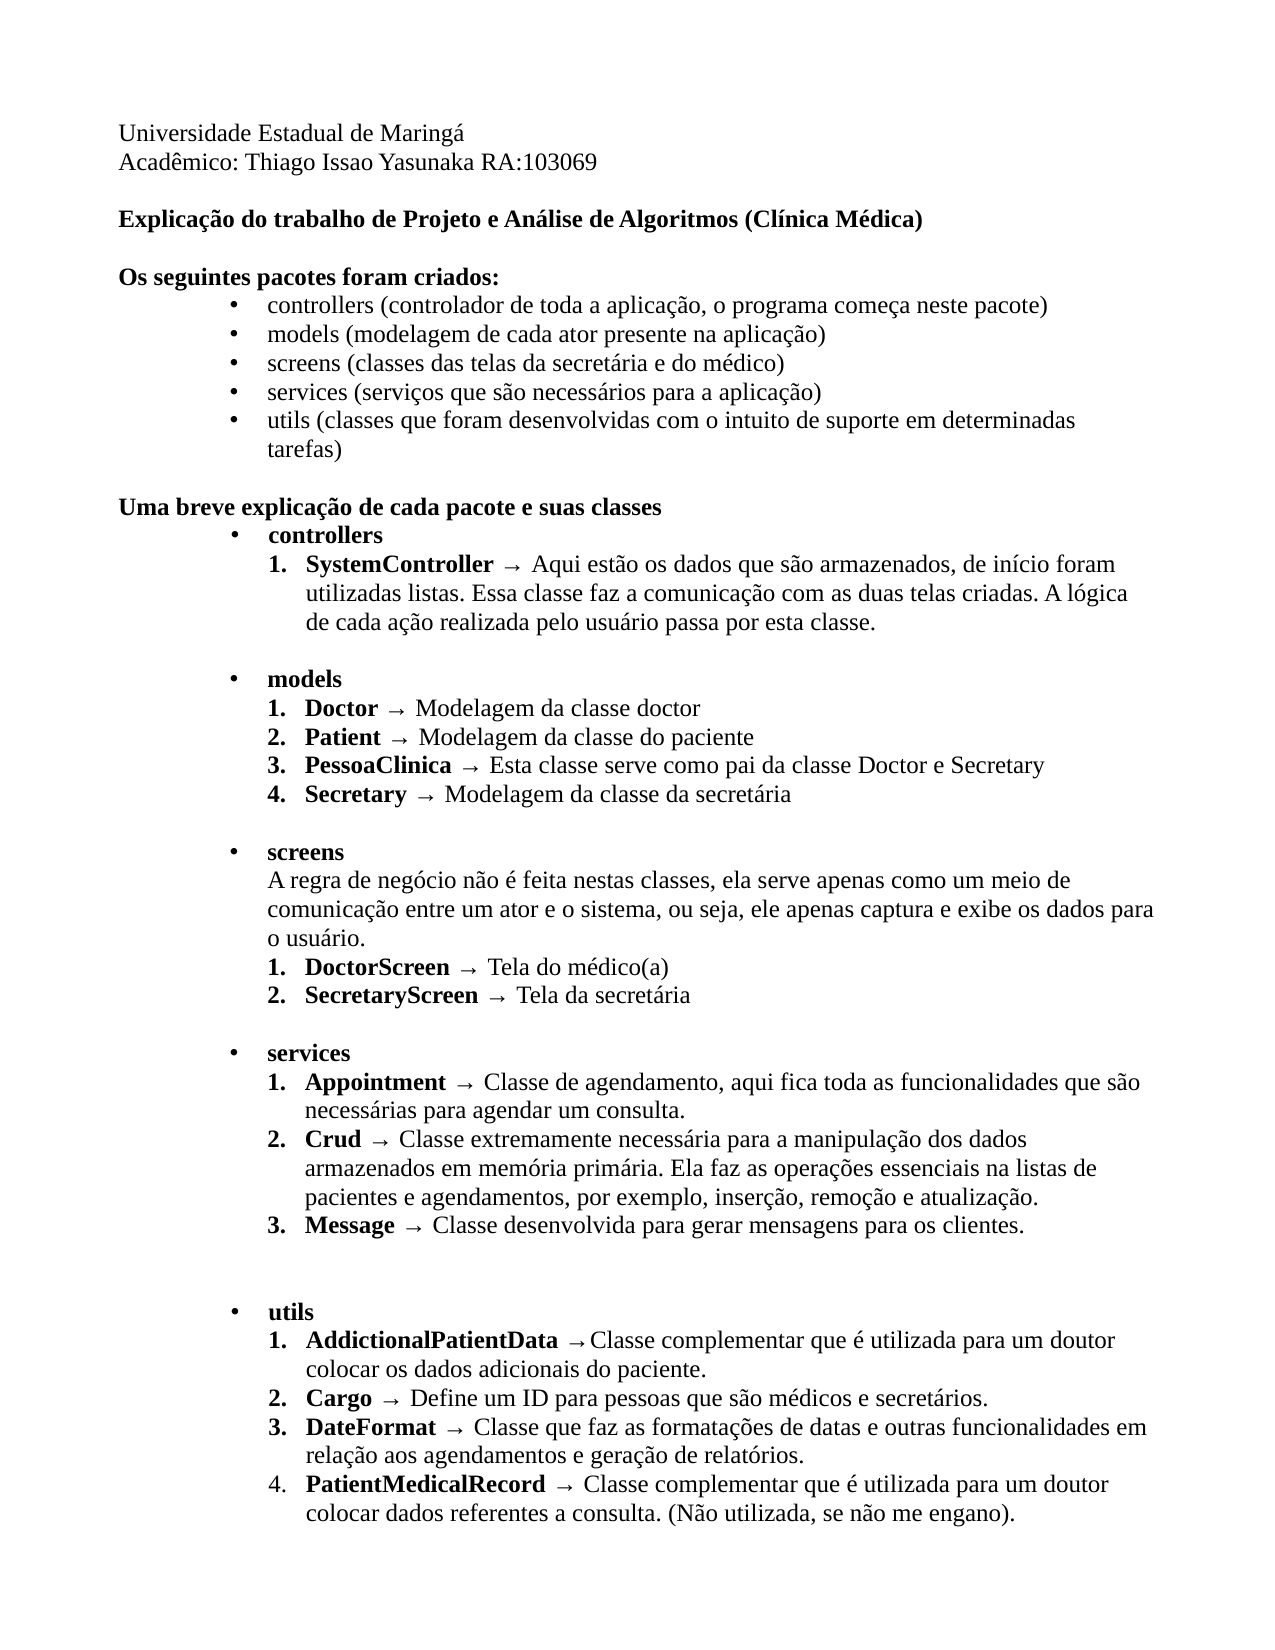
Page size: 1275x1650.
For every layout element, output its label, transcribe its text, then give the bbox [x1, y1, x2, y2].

text Os seguintes pacotes foram criados: [118, 262, 1157, 291]
list PatientMedicalRecord → Classe complementar que é utilizada para um doutor colocar dados referentes a consulta. (Não utilizada, se não me engano). [268, 1469, 1157, 1527]
list services [229, 1038, 1157, 1067]
list utils (classes que foram desenvolvidas com o intuito de suporte em determinadas tarefas) [229, 406, 1157, 463]
list models [229, 664, 1157, 693]
list screens [229, 837, 1157, 866]
list SecretaryScreen → Tela da secretária [267, 981, 1157, 1009]
list DateFormat → Classe que faz as formatações de datas e outras funcionalidades em relação aos agendamentos e geração de relatórios. [268, 1412, 1157, 1469]
list Patient → Modelagem da classe do paciente [267, 722, 1157, 751]
list Appointment → Classe de agendamento, aqui fica toda as funcionalidades que são necessárias para agendar um consulta. [267, 1067, 1157, 1124]
text Universidade Estadual de Maringá [118, 118, 1157, 147]
list Doctor → Modelagem da classe doctor [267, 693, 1157, 722]
list DoctorScreen → Tela do médico(a) [267, 952, 1157, 981]
list utils [231, 1297, 1157, 1326]
list Cargo → Define um ID para pessoas que são médicos e secretários. [268, 1383, 1157, 1412]
list screens (classes das telas da secretária e do médico) [229, 348, 1157, 377]
list Secretary → Modelagem da classe da secretária [267, 779, 1157, 808]
list controllers [231, 521, 1157, 549]
text Explicação do trabalho de Projeto e Análise de Algoritmos (Clínica Médica) [118, 204, 1157, 233]
list services (serviços que são necessários para a aplicação) [229, 377, 1157, 406]
list A regra de negócio não é feita nestas classes, ela serve apenas como um meio de comunicação entre um ator e o sistema, ou seja, ele apenas captura e exibe os dados para o usuário. [229, 866, 1157, 952]
list SystemController → Aqui estão os dados que são armazenados, de início foram utilizadas listas. Essa classe faz a comunicação com as duas telas criadas. A lógica de cada ação realizada pelo usuário passa por esta classe. [268, 549, 1157, 636]
list AddictionalPatientData →Classe complementar que é utilizada para um doutor colocar os dados adicionais do paciente. [268, 1326, 1157, 1383]
list controllers (controlador de toda a aplicação, o programa começa neste pacote) [229, 291, 1157, 319]
list Message → Classe desenvolvida para gerar mensagens para os clientes. [267, 1211, 1157, 1239]
text Uma breve explicação de cada pacote e suas classes [118, 492, 1157, 521]
list models (modelagem de cada ator presente na aplicação) [229, 319, 1157, 348]
list PessoaClinica → Esta classe serve como pai da classe Doctor e Secretary [267, 751, 1157, 779]
text Acadêmico: Thiago Issao Yasunaka RA:103069 [118, 147, 1157, 176]
list Crud → Classe extremamente necessária para a manipulação dos dados armazenados em memória primária. Ela faz as operações essenciais na listas de pacientes e agendamentos, por exemplo, inserção, remoção e atualização. [267, 1124, 1157, 1211]
